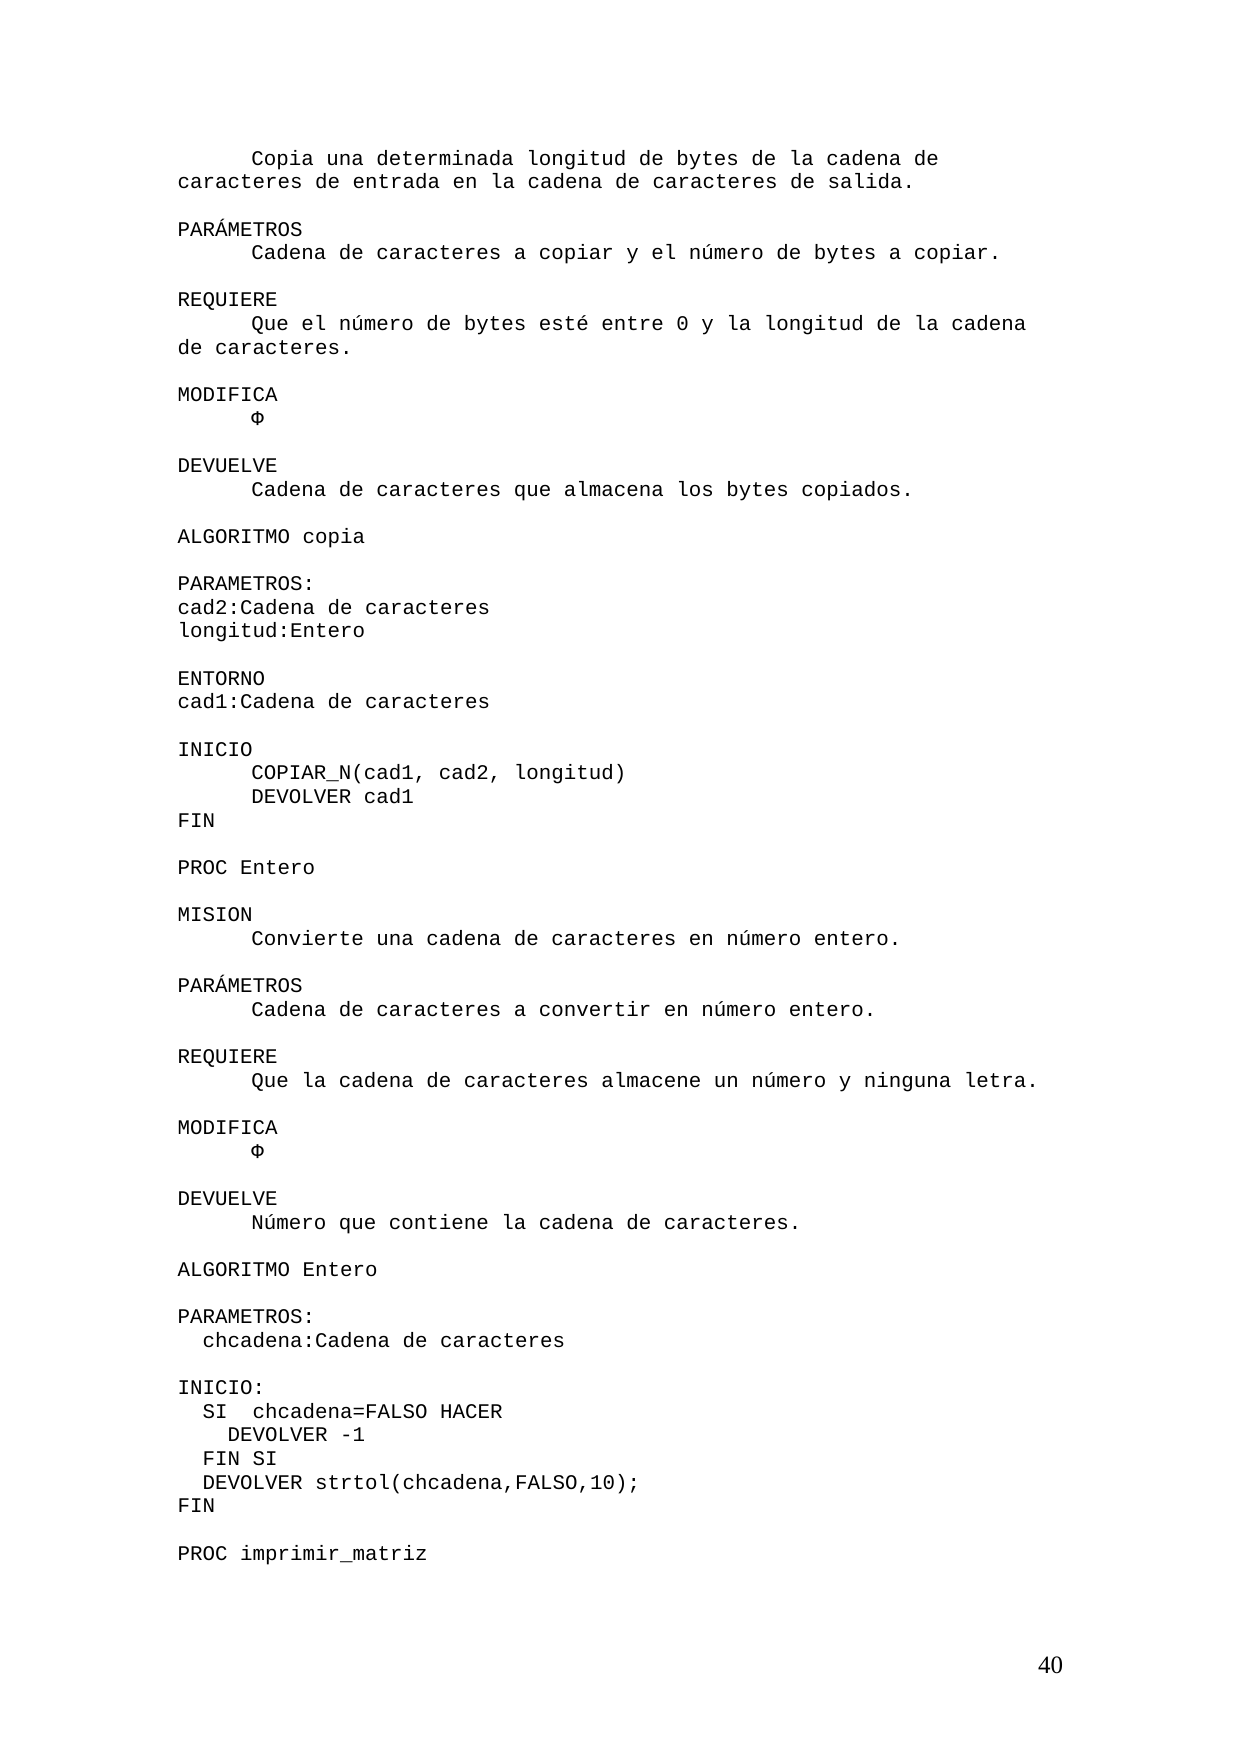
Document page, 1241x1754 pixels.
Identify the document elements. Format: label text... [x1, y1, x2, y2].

text PARAMETROS: [177, 573, 1063, 597]
text Cadena de caracteres a convertir en número entero. [177, 999, 1063, 1022]
text INICIO: [177, 1377, 1063, 1401]
text cad2:Cadena de caracteres [177, 597, 1063, 621]
text ALGORITMO copia [177, 526, 1063, 549]
text ENTORNO [177, 668, 1063, 691]
text DEVOLVER cad1 [177, 786, 1063, 810]
text PROC Entero [177, 857, 1063, 881]
text SI chcadena=FALSO HACER [177, 1401, 1063, 1424]
text DEVUELVE [177, 455, 1063, 479]
text MODIFICA [177, 1117, 1063, 1141]
text longitud:Entero [177, 621, 1063, 644]
text MODIFICA [177, 384, 1063, 408]
text cad1:Cadena de caracteres [177, 691, 1063, 715]
text INICIO [177, 739, 1063, 762]
text DEVOLVER -1 [177, 1424, 1063, 1448]
text DEVOLVER strtol(chcadena,FALSO,10); [177, 1472, 1063, 1495]
text Cadena de caracteres que almacena los bytes copiados. [177, 479, 1063, 502]
text MISION [177, 904, 1063, 928]
text REQUIERE [177, 1046, 1063, 1070]
text FIN [177, 1495, 1063, 1519]
text PARÁMETROS [177, 218, 1063, 242]
text PARÁMETROS [177, 975, 1063, 999]
text COPIAR_N(cad1, cad2, longitud) [177, 762, 1063, 786]
text ALGORITMO Entero [177, 1259, 1063, 1283]
text Que el número de bytes esté entre 0 y la longitud de la cadena de caracteres. [177, 313, 1063, 360]
text REQUIERE [177, 289, 1063, 313]
text FIN SI [177, 1448, 1063, 1472]
text FIN [177, 810, 1063, 833]
text Convierte una cadena de caracteres en número entero. [177, 928, 1063, 952]
text DEVUELVE [177, 1188, 1063, 1212]
text PROC imprimir_matriz [177, 1543, 1063, 1566]
text Φ [177, 408, 1063, 431]
text chcadena:Cadena de caracteres [177, 1330, 1063, 1353]
text PARAMETROS: [177, 1306, 1063, 1330]
text Número que contiene la cadena de caracteres. [177, 1212, 1063, 1235]
text Cadena de caracteres a copiar y el número de bytes a copiar. [177, 242, 1063, 266]
text Copia una determinada longitud de bytes de la cadena de caracteres de entrada en la cadena de caracteres de salida. [177, 148, 1063, 195]
text Φ [177, 1141, 1063, 1164]
text Que la cadena de caracteres almacene un número y ninguna letra. [177, 1070, 1063, 1093]
